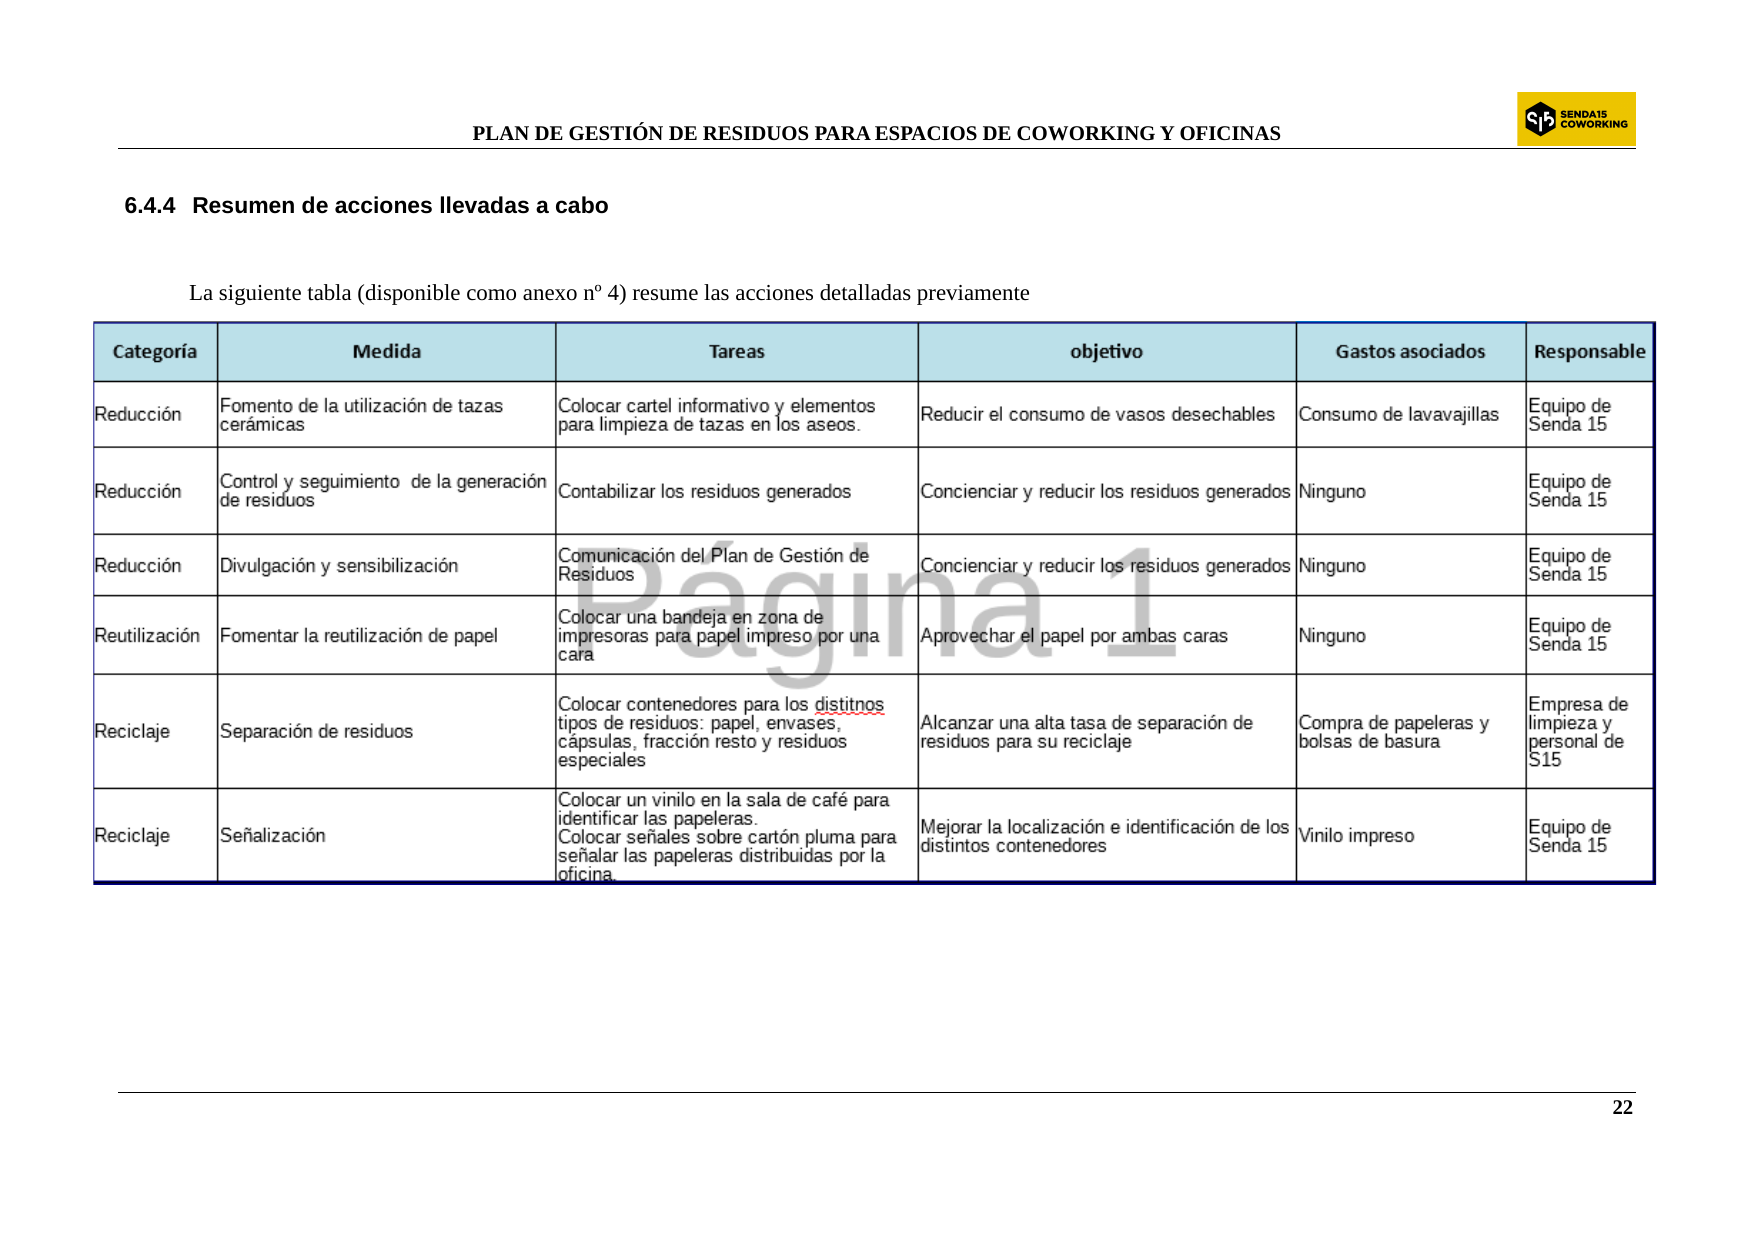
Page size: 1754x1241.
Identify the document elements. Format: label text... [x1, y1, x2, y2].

picture [93, 321, 1657, 885]
text La siguiente tabla (disponible como anexo nº 4) resume las acciones detalladas previamente [189, 279, 1636, 305]
subtitle Resumen de acciones llevadas a cabo [118, 192, 1636, 218]
picture [1517, 92, 1636, 146]
